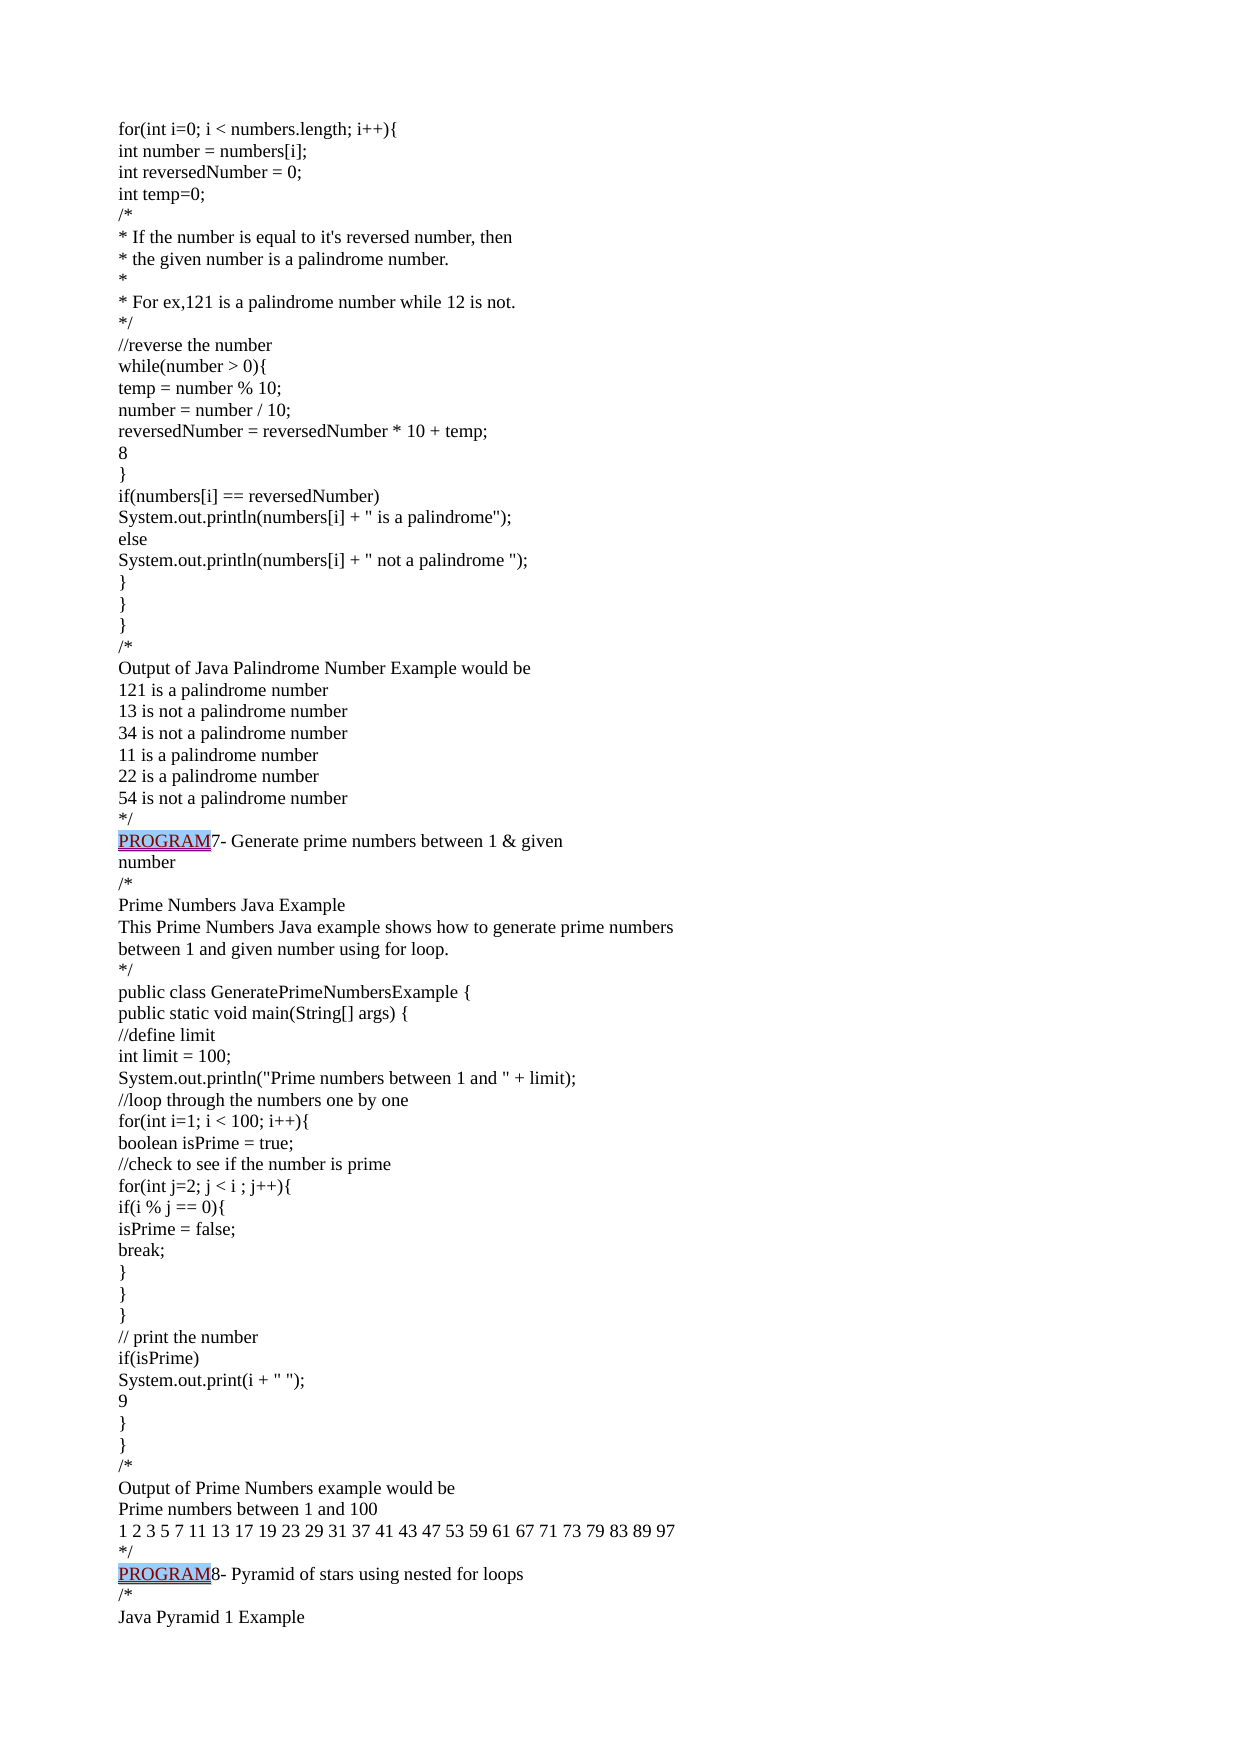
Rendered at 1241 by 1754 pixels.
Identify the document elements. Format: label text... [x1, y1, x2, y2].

text while(number > 0){ [118, 355, 1122, 377]
text } [118, 1261, 1122, 1282]
text if(numbers[i] == reversedNumber) [118, 485, 1122, 506]
text System.out.println(numbers[i] + " not a palindrome "); [118, 549, 1122, 571]
text System.out.println("Prime numbers between 1 and " + limit); [118, 1067, 1122, 1088]
text int reversedNumber = 0; [118, 161, 1122, 183]
text } [118, 463, 1122, 485]
text Output of Prime Numbers example would be [118, 1477, 1122, 1498]
text } [118, 571, 1122, 592]
text * For ex,121 is a palindrome number while 12 is not. [118, 291, 1122, 312]
text * If the number is equal to it's reversed number, then [118, 226, 1122, 247]
text System.out.println(numbers[i] + " is a palindrome"); [118, 506, 1122, 528]
text boolean isPrime = true; [118, 1132, 1122, 1153]
text 9 [118, 1390, 1122, 1412]
text int temp=0; [118, 183, 1122, 204]
text 121 is a palindrome number [118, 679, 1122, 700]
text /* [118, 1584, 1122, 1606]
text number = number / 10; [118, 398, 1122, 420]
text } [118, 1412, 1122, 1433]
text if(i % j == 0){ [118, 1196, 1122, 1218]
text program7- Generate prime numbers between 1 & given [118, 830, 1119, 851]
text for(int i=0; i < numbers.length; i++){ [118, 118, 1122, 140]
text public class GeneratePrimeNumbersExample { [118, 981, 1122, 1002]
text */ [118, 959, 1122, 981]
text public static void main(String[] args) { [118, 1002, 1122, 1024]
text 34 is not a palindrome number [118, 722, 1122, 743]
text 1 2 3 5 7 11 13 17 19 23 29 31 37 41 43 47 53 59 61 67 71 73 79 83 89 97 [118, 1520, 1122, 1541]
text /* [118, 204, 1122, 226]
text for(int j=2; j < i ; j++){ [118, 1175, 1122, 1196]
text int number = numbers[i]; [118, 140, 1122, 161]
text 54 is not a palindrome number [118, 787, 1122, 808]
text //loop through the numbers one by one [118, 1088, 1122, 1110]
text */ [118, 1541, 1122, 1563]
text break; [118, 1239, 1122, 1261]
text Java Pyramid 1 Example [118, 1606, 1122, 1627]
text reversedNumber = reversedNumber * 10 + temp; [118, 420, 1122, 442]
text } [118, 1433, 1122, 1455]
text */ [118, 808, 1122, 830]
text Prime numbers between 1 and 100 [118, 1498, 1122, 1520]
text else [118, 528, 1122, 549]
text //check to see if the number is prime [118, 1153, 1122, 1175]
text //reverse the number [118, 334, 1122, 355]
text number [118, 851, 1122, 873]
text System.out.print(i + " "); [118, 1369, 1122, 1390]
text } [118, 614, 1122, 636]
text /* [118, 636, 1122, 657]
text int limit = 100; [118, 1045, 1122, 1067]
text 11 is a palindrome number [118, 743, 1122, 765]
text Prime Numbers Java Example [118, 894, 1122, 916]
text isPrime = false; [118, 1218, 1122, 1239]
text temp = number % 10; [118, 377, 1122, 398]
text */ [118, 312, 1122, 334]
text // print the number [118, 1326, 1122, 1347]
text } [118, 592, 1122, 614]
text } [118, 1304, 1122, 1326]
text 13 is not a palindrome number [118, 700, 1122, 722]
text /* [118, 873, 1122, 894]
text 8 [118, 442, 1122, 463]
text between 1 and given number using for loop. [118, 937, 1122, 959]
text This Prime Numbers Java example shows how to generate prime numbers [118, 916, 1122, 937]
text Output of Java Palindrome Number Example would be [118, 657, 1122, 679]
text * [118, 269, 1122, 291]
text * the given number is a palindrome number. [118, 247, 1122, 269]
text } [118, 1282, 1122, 1304]
text program8- Pyramid of stars using nested for loops [118, 1563, 1119, 1584]
text for(int i=1; i < 100; i++){ [118, 1110, 1122, 1132]
text if(isPrime) [118, 1347, 1122, 1369]
text 22 is a palindrome number [118, 765, 1122, 787]
text //define limit [118, 1024, 1122, 1045]
text /* [118, 1455, 1122, 1477]
